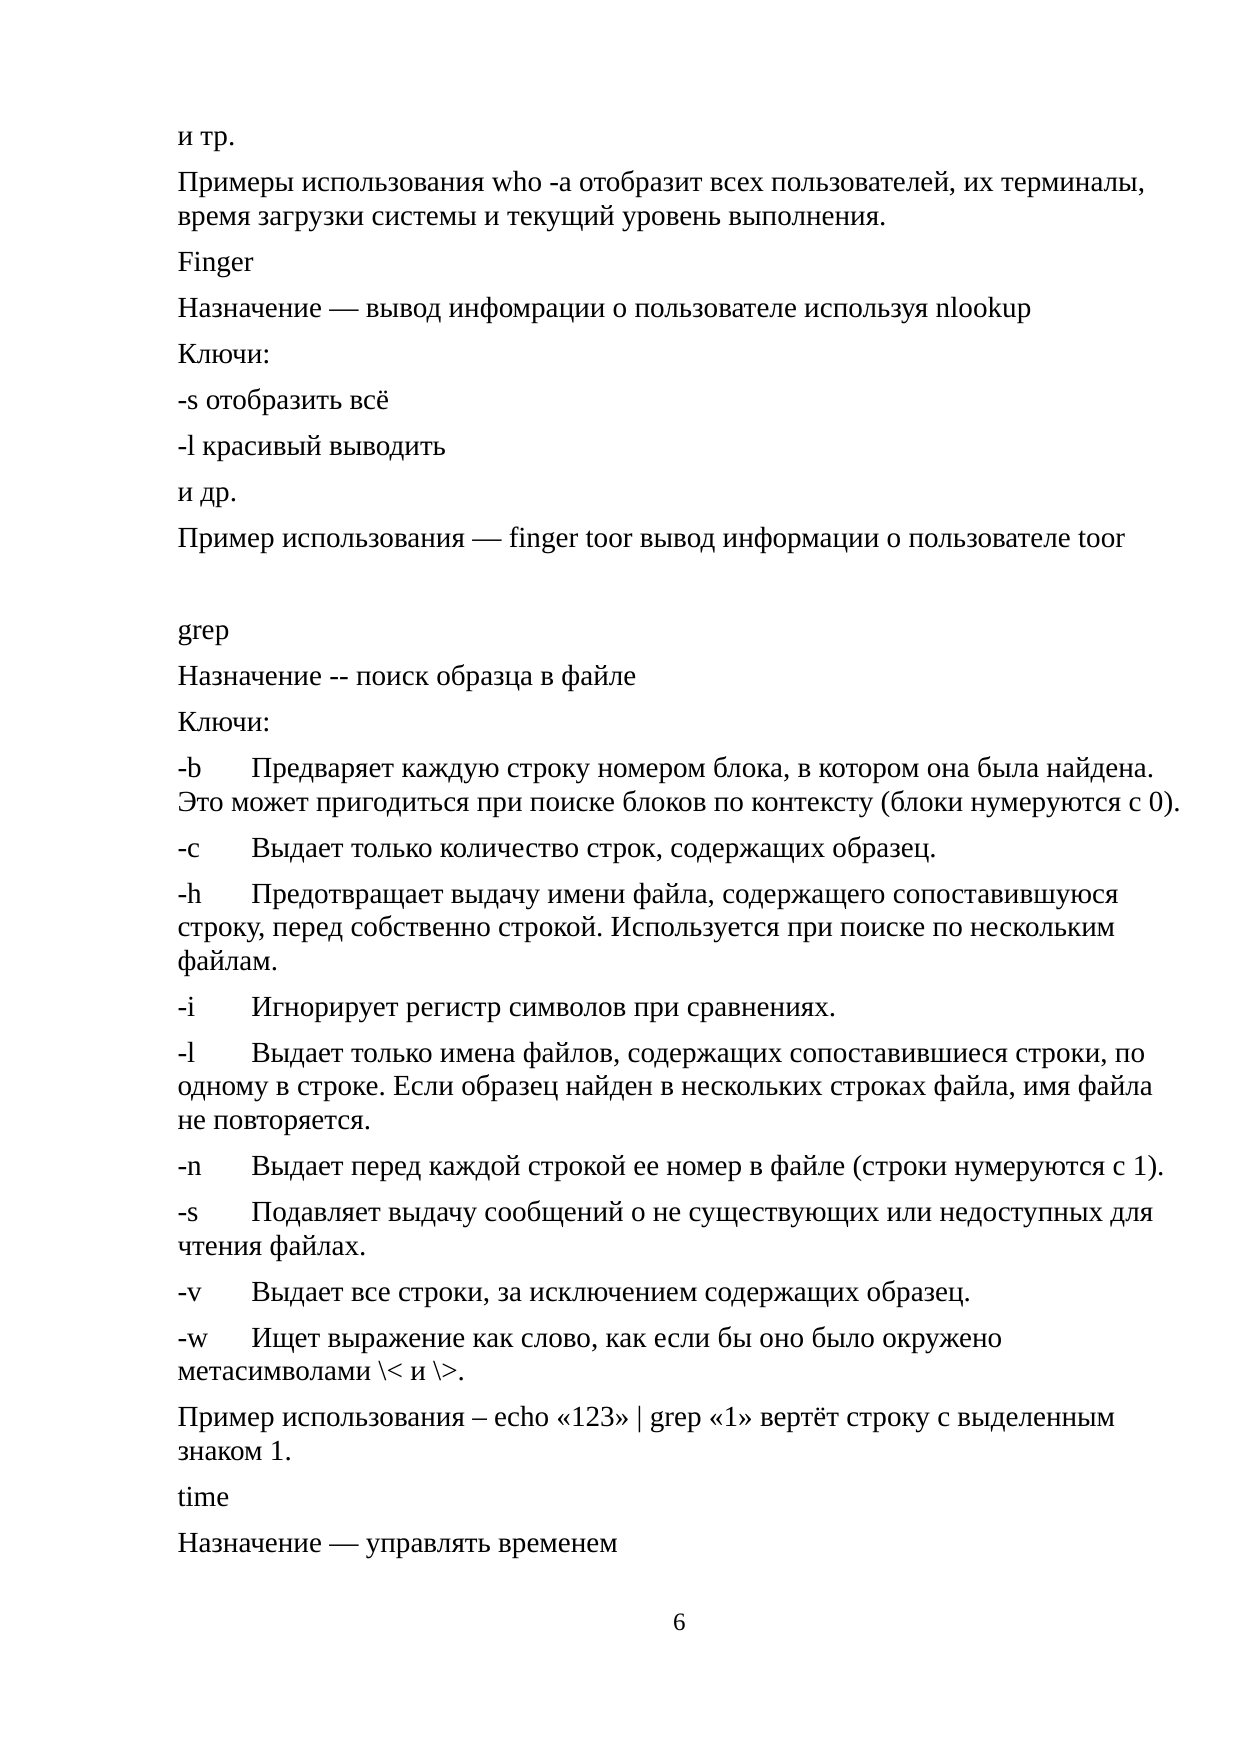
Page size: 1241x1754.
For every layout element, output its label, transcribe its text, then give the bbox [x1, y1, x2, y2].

text -s отобразить всё [177, 382, 1181, 415]
text -l красивый выводить [177, 428, 1181, 461]
text -v Выдает все строки, за исключением содержащих образец. [177, 1274, 1181, 1307]
text Пример использования – echo «123» | grep «1» вертёт строку с выделенным знаком 1. [177, 1399, 1181, 1466]
text time [177, 1479, 1181, 1512]
text -w Ищет выражение как слово, как если бы оно было окружено метасимволами \< и \>. [177, 1320, 1181, 1387]
text -n Выдает перед каждой строкой ее номер в файле (строки нумеруются с 1). [177, 1148, 1181, 1182]
text и тр. [177, 118, 1181, 152]
text Назначение — управлять временем [177, 1525, 1181, 1558]
text Назначение — вывод инфомрации о пользователе используя nlookup [177, 290, 1181, 323]
text Пример использования — finger toor вывод информации о пользователе toor [177, 520, 1181, 553]
text -l Выдает только имена файлов, содержащих сопоставившиеся строки, по одному в строке. Если образец найден в нескольких строках файла, имя файла не повторяется. [177, 1035, 1181, 1136]
text Примеры использования who -a отобразит всех пользователей, их терминалы, время загрузки системы и текущий уровень выполнения. [177, 164, 1181, 231]
text -c Выдает только количество строк, содержащих образец. [177, 830, 1181, 863]
text grep [177, 612, 1181, 646]
text Назначение -- поиск образца в файле [177, 658, 1181, 692]
text -h Предотвращает выдачу имени файла, содержащего сопоставившуюся строку, перед собственно строкой. Используется при поиске по нескольким файлам. [177, 876, 1181, 976]
text и др. [177, 474, 1181, 507]
text -b Предваряет каждую строку номером блока, в котором она была найдена. Это может пригодиться при поиске блоков по контексту (блоки нумеруются с 0). [177, 750, 1181, 817]
text -s Подавляет выдачу сообщений о не существующих или недоступных для чтения файлах. [177, 1194, 1181, 1261]
text Ключи: [177, 704, 1181, 738]
text Ключи: [177, 336, 1181, 369]
text Finger [177, 244, 1181, 277]
text -i Игнорирует регистр символов при сравнениях. [177, 989, 1181, 1022]
